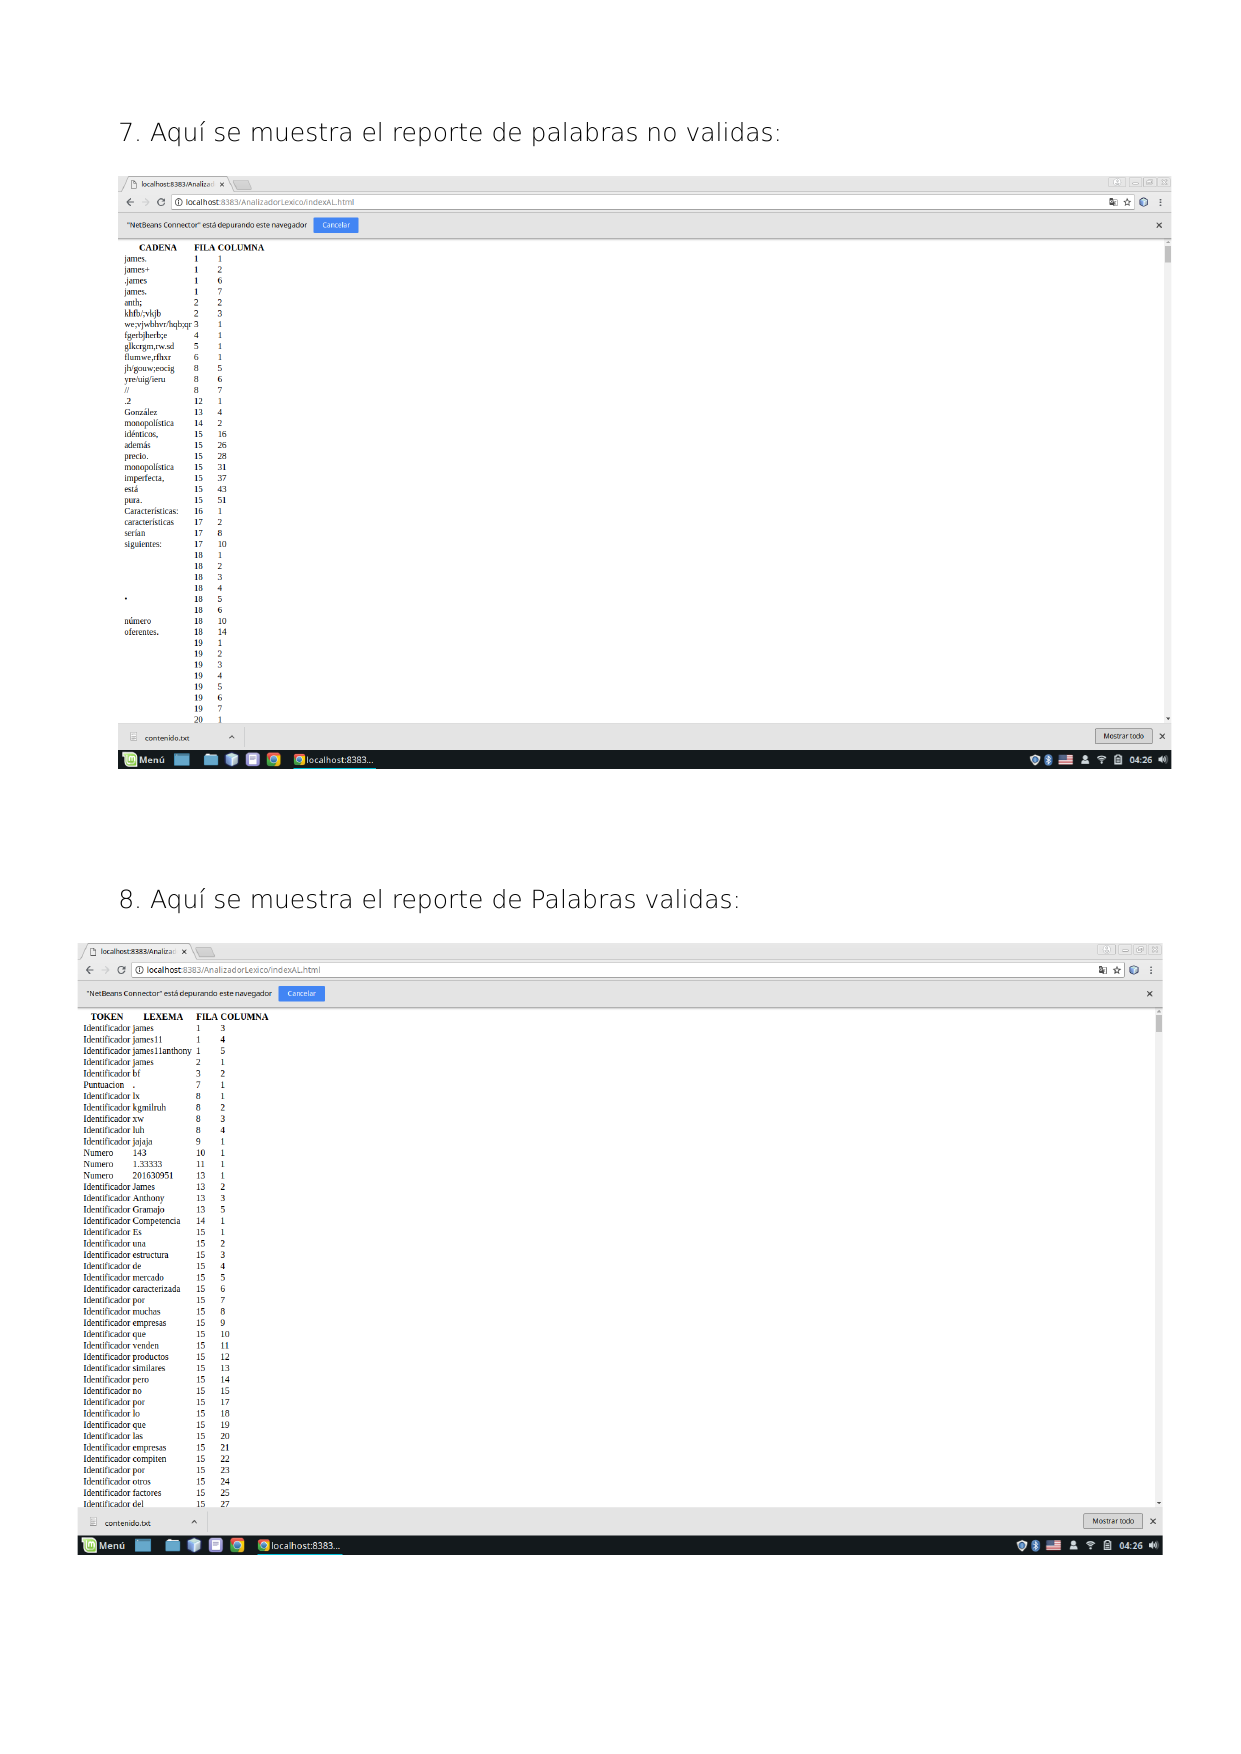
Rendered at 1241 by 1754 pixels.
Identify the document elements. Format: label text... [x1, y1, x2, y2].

text 7. Aquí se muestra el reporte de palabras no validas: [118, 118, 1122, 147]
text 8. Aquí se muestra el reporte de Palabras validas: [118, 886, 1122, 915]
picture [77, 943, 1163, 1555]
picture [118, 176, 1172, 769]
